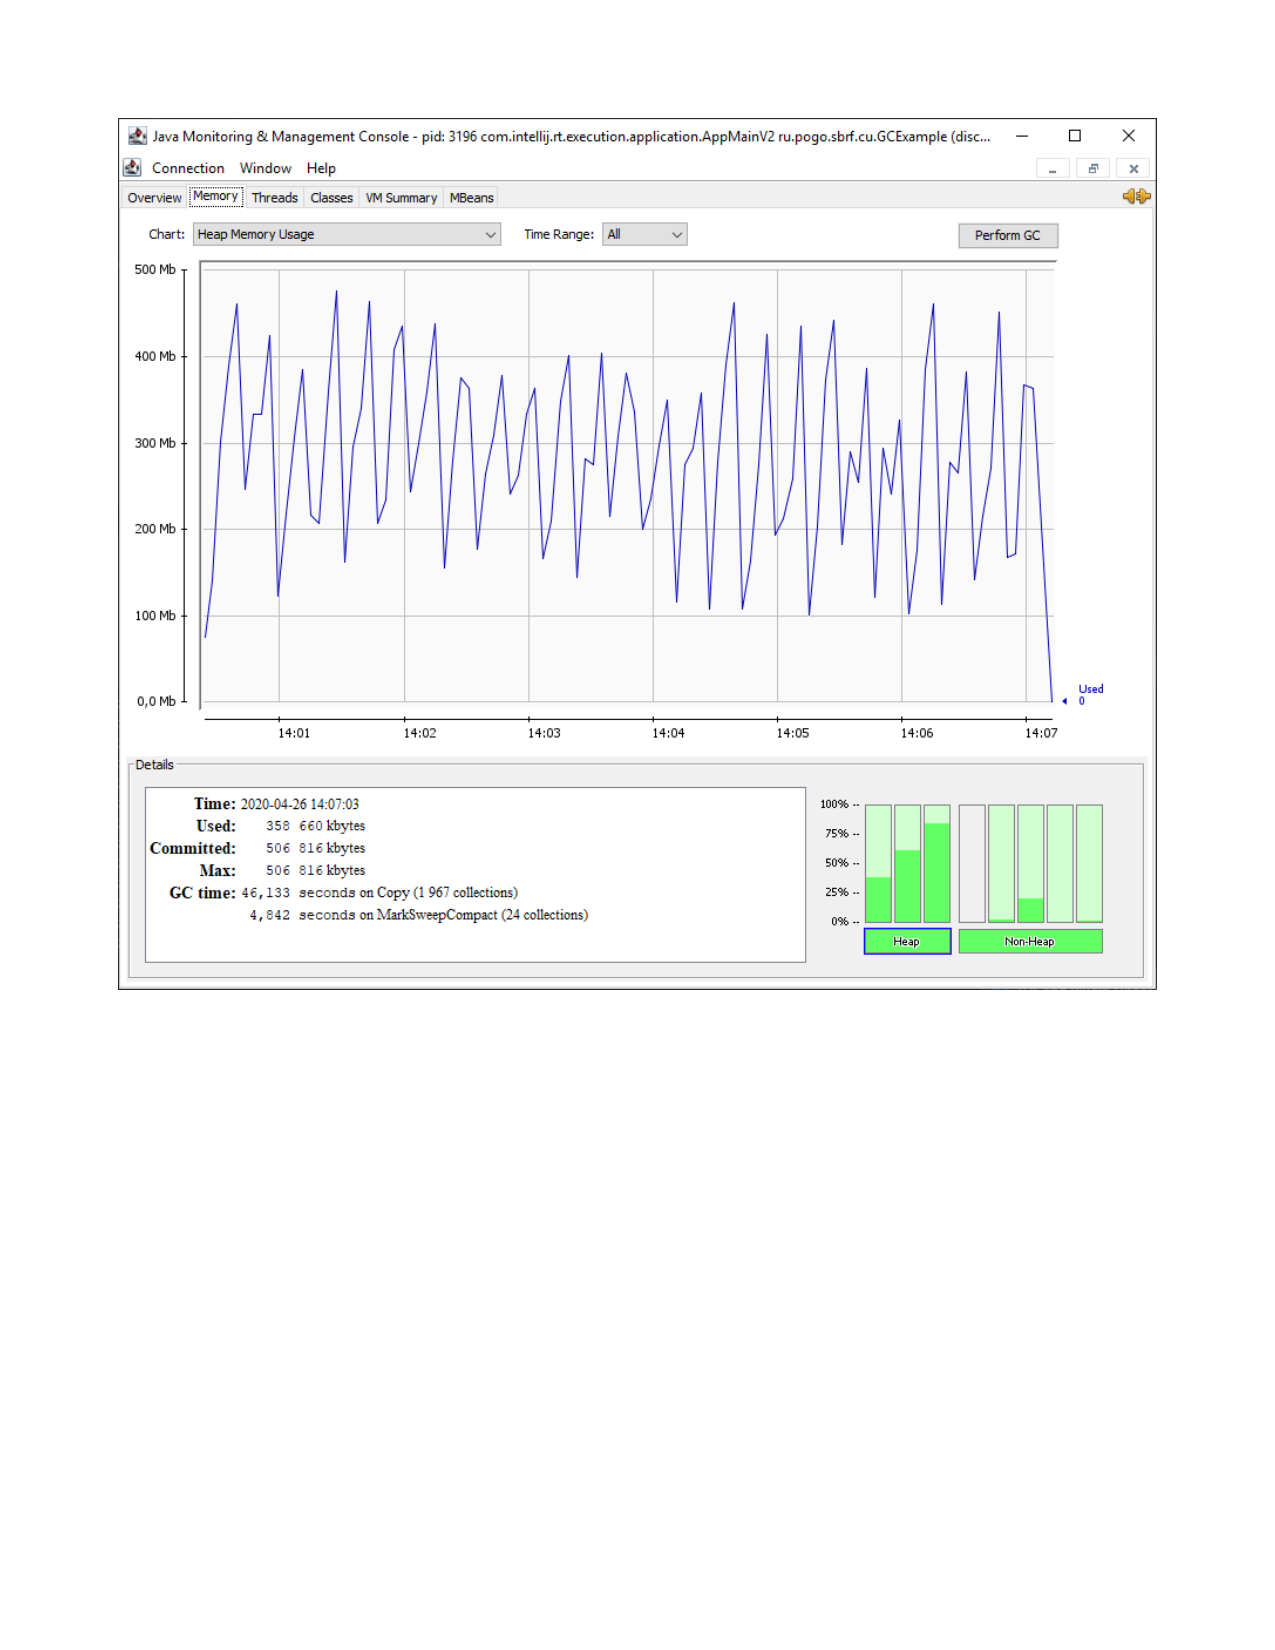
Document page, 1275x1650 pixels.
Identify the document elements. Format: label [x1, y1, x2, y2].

picture [118, 118, 1157, 990]
